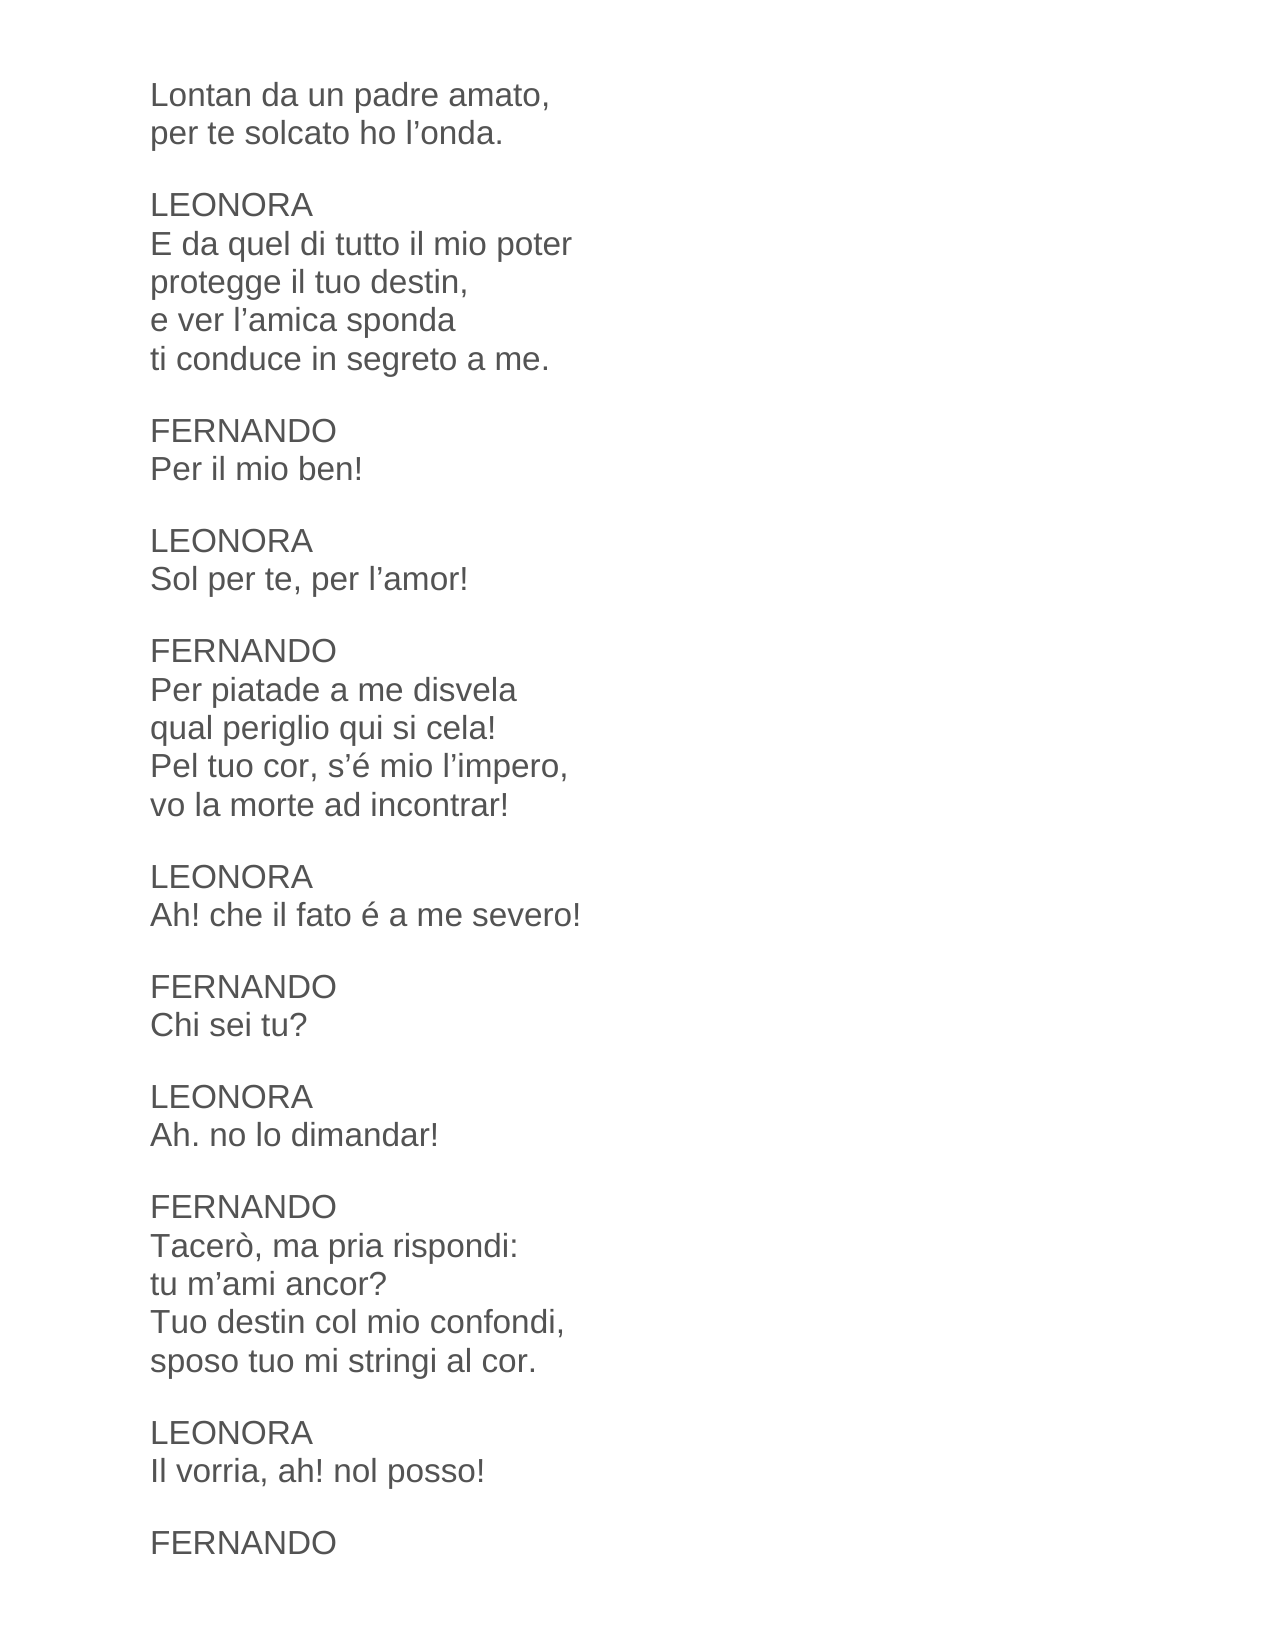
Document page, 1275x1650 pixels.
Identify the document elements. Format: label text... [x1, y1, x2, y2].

text FERNANDO Per piatade a me disvela qual periglio qui si cela! Pel tuo cor, s’é mio l’impero, vo la morte ad incontrar! [150, 631, 1125, 823]
text FERNANDO Tacerò, ma pria rispondi: tu m’ami ancor? Tuo destin col mio confondi, sposo tuo mi stringi al cor. [150, 1187, 1125, 1379]
text FERNANDO Per il mio ben! [150, 411, 1125, 488]
text LEONORA Ah. no lo dimandar! [150, 1077, 1125, 1154]
text LEONORA Il vorria, ah! nol posso! [150, 1413, 1125, 1490]
text LEONORA E da quel di tutto il mio poter protegge il tuo destin, e ver l’amica sponda ti conduce in segreto a me. [150, 185, 1125, 377]
text Lontan da un padre amato, per te solcato ho l’onda. [150, 75, 1125, 152]
text FERNANDO Chi sei tu? [150, 967, 1125, 1044]
text LEONORA Ah! che il fato é a me severo! [150, 857, 1125, 933]
text LEONORA Sol per te, per l’amor! [150, 521, 1125, 598]
text FERNANDO [150, 1523, 1125, 1561]
